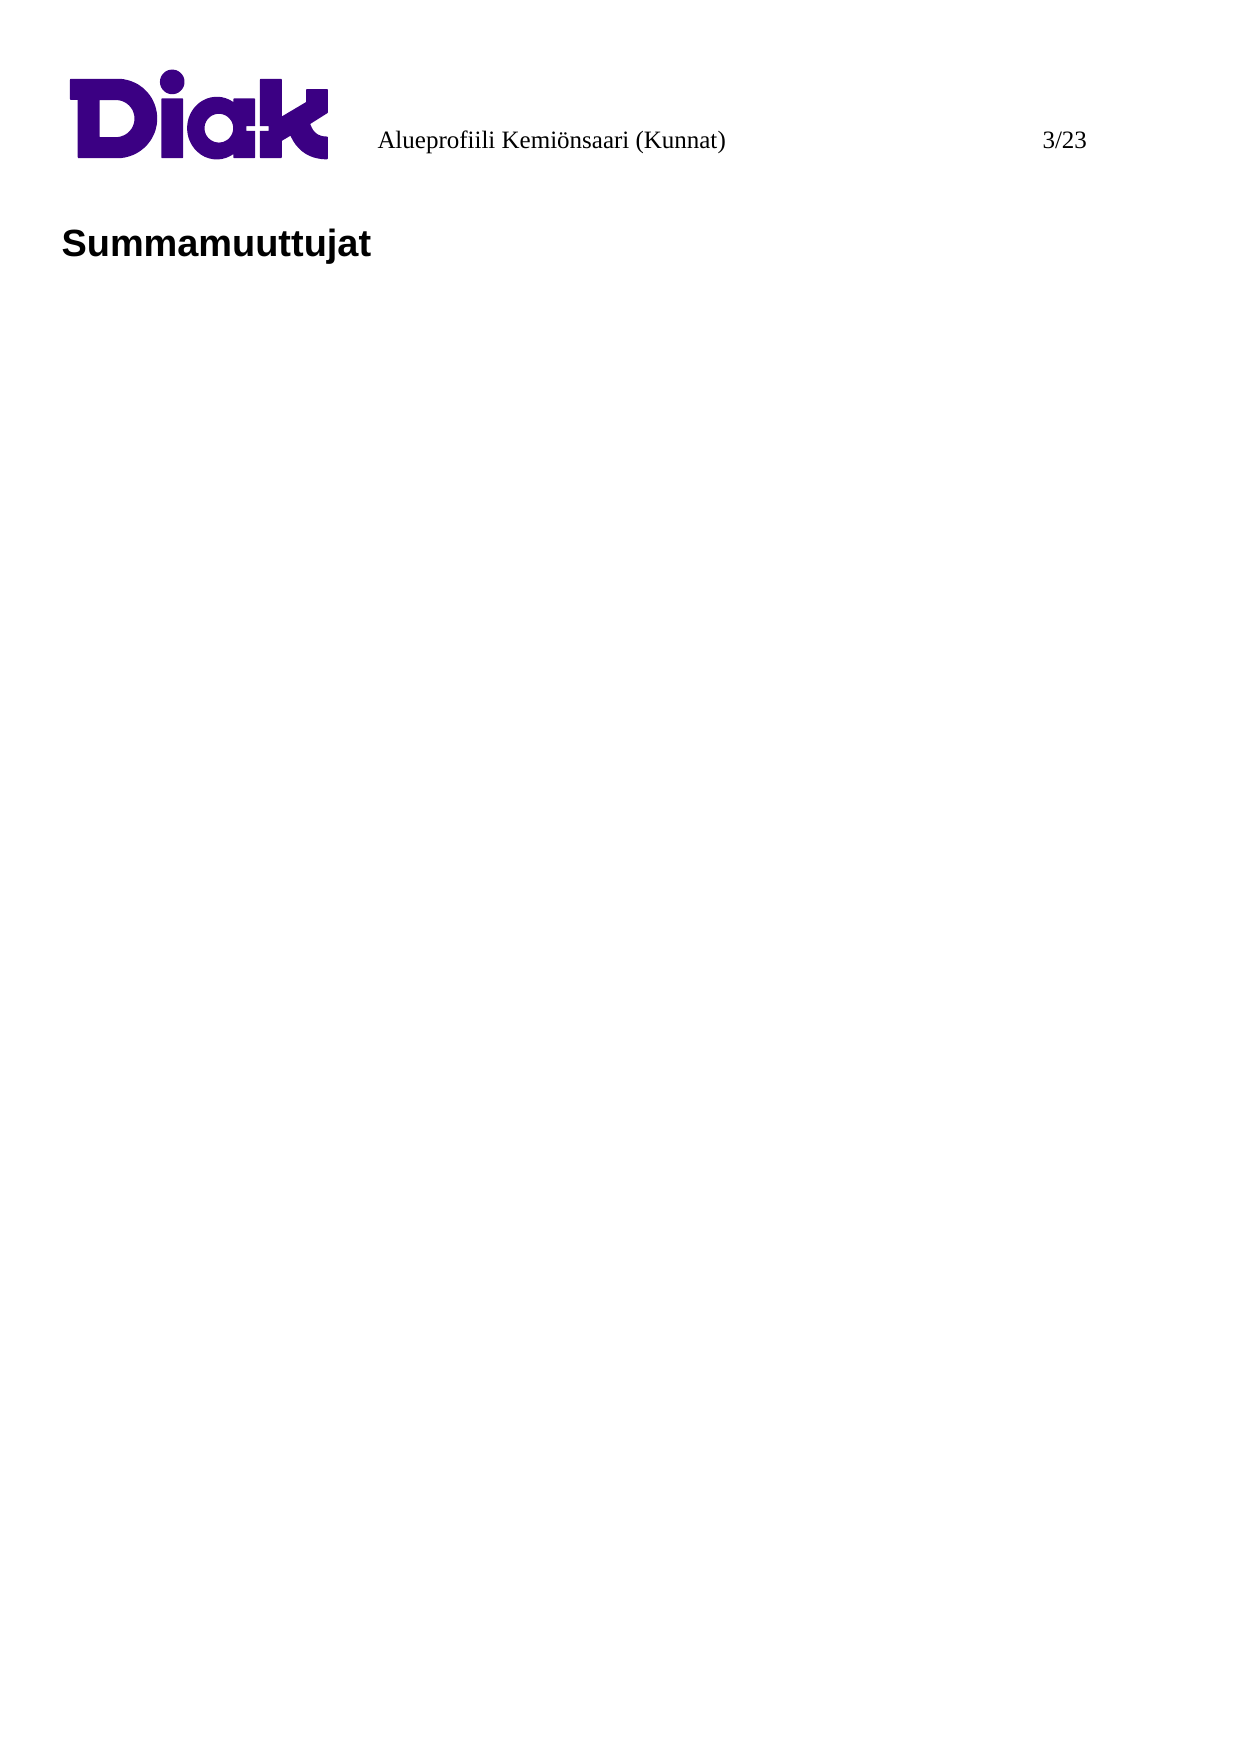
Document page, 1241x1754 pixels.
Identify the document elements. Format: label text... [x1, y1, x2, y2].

subtitle Summamuuttujat [61, 221, 1179, 265]
